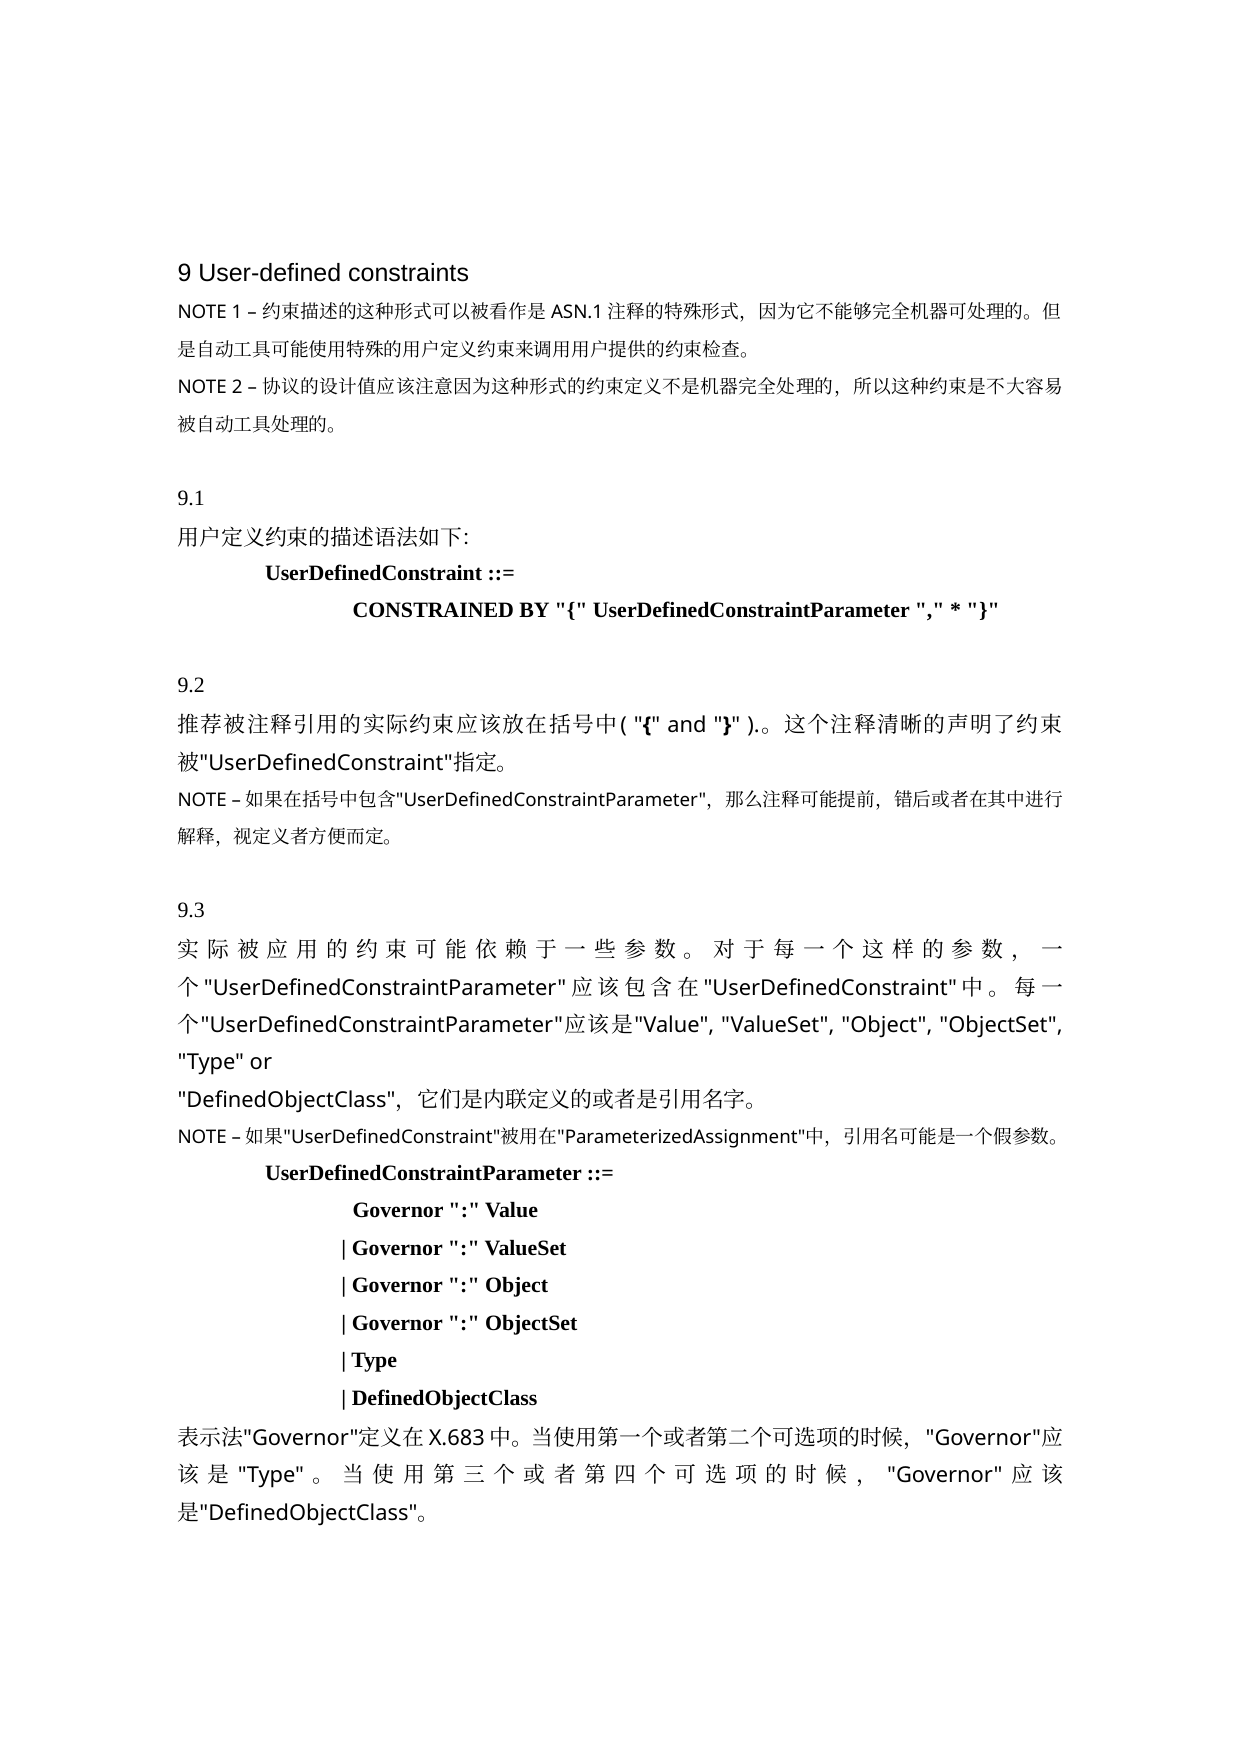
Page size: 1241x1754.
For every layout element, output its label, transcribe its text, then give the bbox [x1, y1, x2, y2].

subtitle 9 User-defined constraints [177, 254, 1063, 292]
text | Governor ":" ValueSet [177, 1229, 1063, 1267]
text NOTE – 如果"UserDefinedConstraint"被用在"ParameterizedAssignment"中，引用名可能是一个假参数。 [177, 1117, 1063, 1154]
subtitle 9.1 [177, 479, 1063, 517]
text Governor ":" Value [177, 1192, 1063, 1229]
text 实际被应用的约束可能依赖于一些参数。对于每一个这样的参数，一个"UserDefinedConstraintParameter"应该包含在"UserDefinedConstraint"中。每一个"UserDefinedConstraintParameter"应该是"Value", "ValueSet", "Object", "ObjectSet", "Type" or [177, 929, 1063, 1079]
text 表示法"Governor"定义在X.683中。当使用第一个或者第二个可选项的时候，"Governor"应该是"Type"。当使用第三个或者第四个可选项的时候，"Governor"应该是"DefinedObjectClass"。 [177, 1417, 1063, 1529]
text | Governor ":" Object [177, 1267, 1063, 1304]
text | DefinedObjectClass [177, 1379, 1063, 1417]
subtitle 9.3 [177, 892, 1063, 929]
text UserDefinedConstraint ::= [177, 554, 1063, 592]
text 推荐被注释引用的实际约束应该放在括号中( "{" and "}" ).。这个注释清晰的声明了约束被"UserDefinedConstraint"指定。 [177, 704, 1063, 779]
text NOTE – 如果在括号中包含"UserDefinedConstraintParameter"，那么注释可能提前，错后或者在其中进行解释，视定义者方便而定。 [177, 779, 1063, 854]
text "DefinedObjectClass"，它们是内联定义的或者是引用名字。 [177, 1079, 1063, 1117]
text NOTE 1 – 约束描述的这种形式可以被看作是ASN.1注释的特殊形式，因为它不能够完全机器可处理的。但是自动工具可能使用特殊的用户定义约束来调用用户提供的约束检查。 [177, 292, 1063, 367]
text CONSTRAINED BY "{" UserDefinedConstraintParameter "," * "}" [177, 592, 1063, 629]
subtitle 9.2 [177, 667, 1063, 704]
text | Type [177, 1342, 1063, 1379]
text NOTE 2 – 协议的设计值应该注意因为这种形式的约束定义不是机器完全处理的，所以这种约束是不大容易被自动工具处理的。 [177, 367, 1063, 442]
text 用户定义约束的描述语法如下： [177, 517, 1063, 554]
text | Governor ":" ObjectSet [177, 1304, 1063, 1342]
text UserDefinedConstraintParameter ::= [177, 1154, 1063, 1192]
